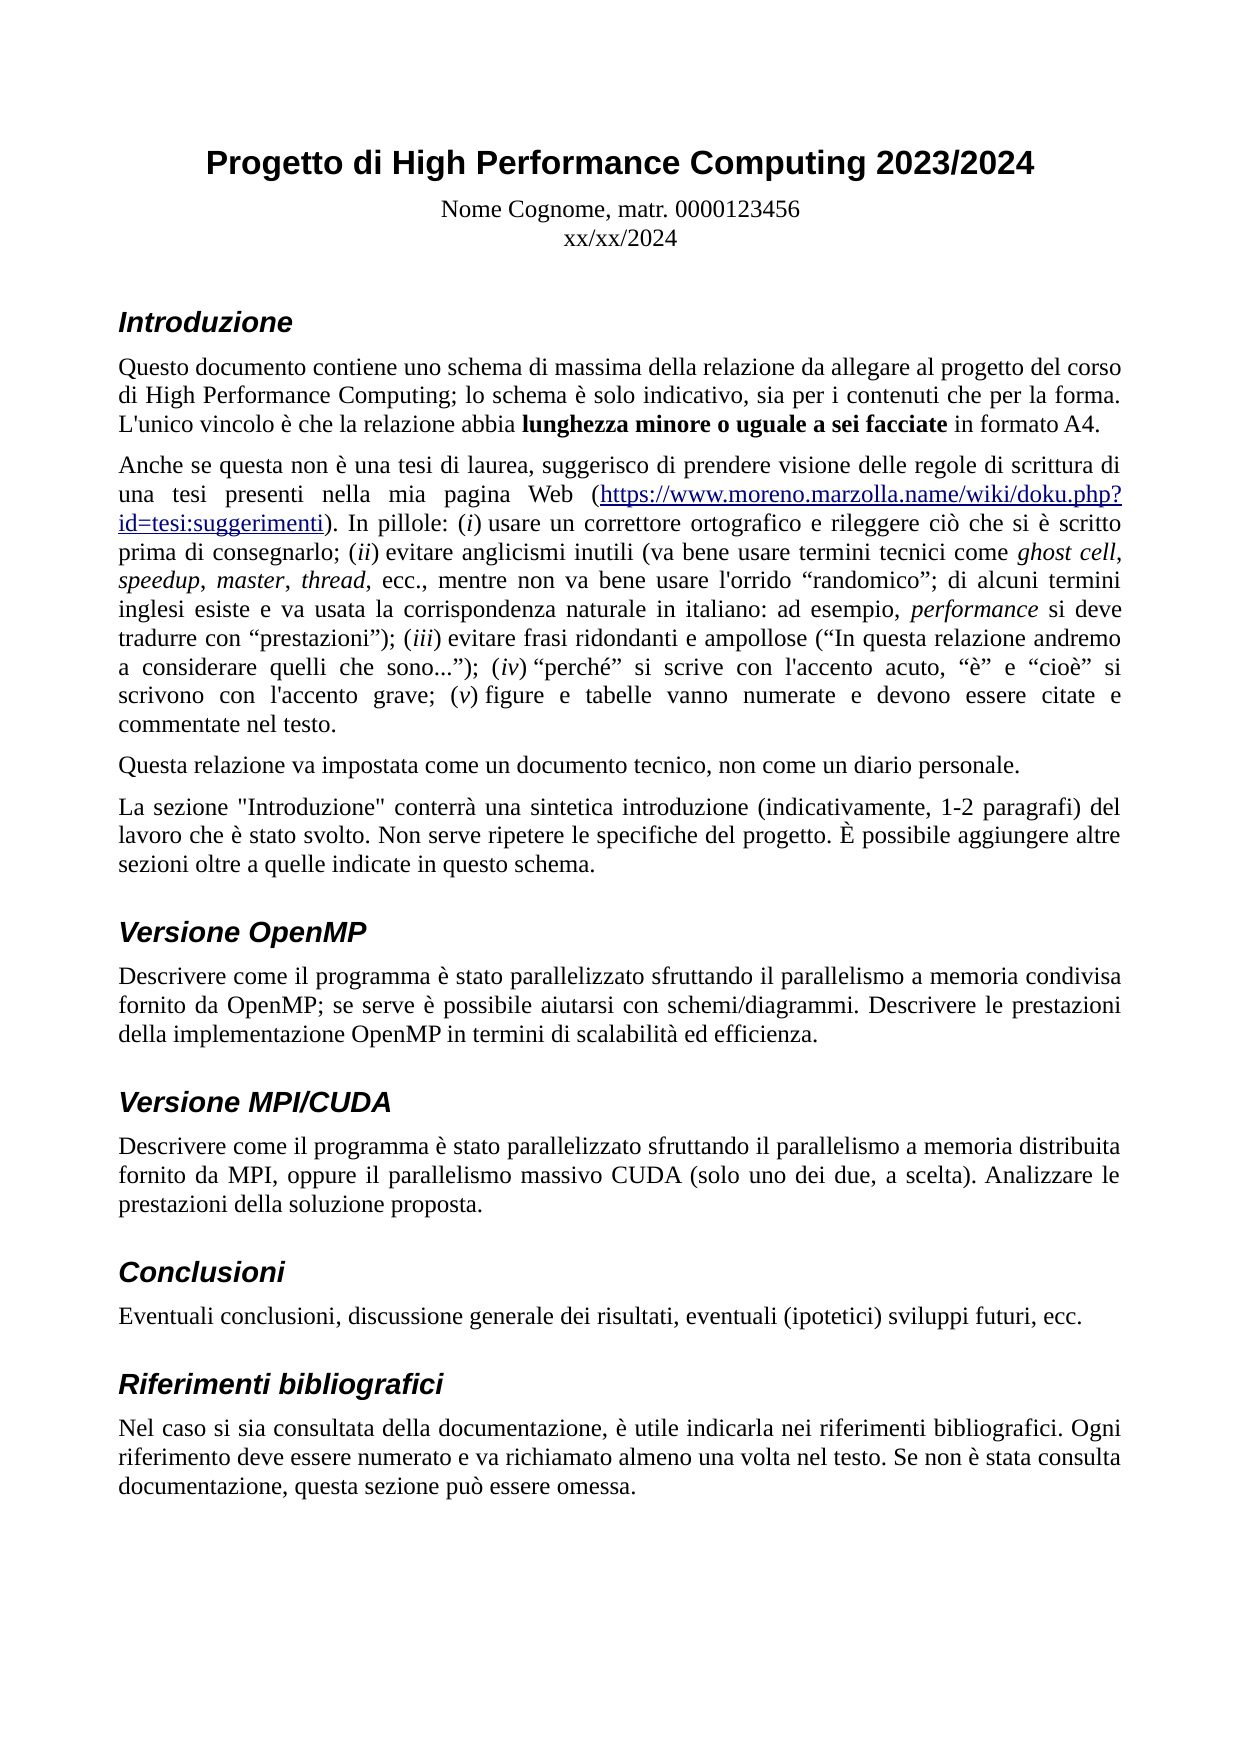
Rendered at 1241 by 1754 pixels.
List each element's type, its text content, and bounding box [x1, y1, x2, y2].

text Questa relazione va impostata come un documento tecnico, non come un diario personale. [118, 750, 1122, 779]
text Questo documento contiene uno schema di massima della relazione da allegare al progetto del corso di High Performance Computing; lo schema è solo indicativo, sia per i contenuti che per la forma. L'unico vincolo è che la relazione abbia lunghezza minore o uguale a sei facciate in formato A4. [118, 352, 1122, 438]
subtitle Progetto di High Performance Computing 2023/2024 [118, 143, 1122, 182]
text Descrivere come il programma è stato parallelizzato sfruttando il parallelismo a memoria condivisa fornito da OpenMP; se serve è possibile aiutarsi con schemi/diagrammi. Descrivere le prestazioni della implementazione OpenMP in termini di scalabilità ed efficienza. [118, 961, 1122, 1048]
text La sezione "Introduzione" conterrà una sintetica introduzione (indicativamente, 1-2 paragrafi) del lavoro che è stato svolto. Non serve ripetere le specifiche del progetto. È possibile aggiungere altre sezioni oltre a quelle indicate in questo schema. [118, 792, 1122, 878]
text Eventuali conclusioni, discussione generale dei risultati, eventuali (ipotetici) sviluppi futuri, ecc. [118, 1301, 1122, 1330]
subtitle Versione MPI/CUDA [118, 1085, 1122, 1119]
text xx/xx/2024 [118, 223, 1122, 252]
text Nel caso si sia consultata della documentazione, è utile indicarla nei riferimenti bibliografici. Ogni riferimento deve essere numerato e va richiamato almeno una volta nel testo. Se non è stata consulta documentazione, questa sezione può essere omessa. [118, 1413, 1122, 1499]
subtitle Introduzione [118, 306, 1122, 339]
subtitle Riferimenti bibliografici [118, 1367, 1122, 1401]
text Nome Cognome, matr. 0000123456 [118, 194, 1122, 223]
text Anche se questa non è una tesi di laurea, suggerisco di prendere visione delle regole di scrittura di una tesi presenti nella mia pagina Web (https://www.moreno.marzolla.name/wiki/doku.php?id=tesi:suggerimenti). In pillole: (i) usare un correttore ortografico e rileggere ciò che si è scritto prima di consegnarlo; (ii) evitare anglicismi inutili (va bene usare termini tecnici come ghost cell, speedup, master, thread, ecc., mentre non va bene usare l'orrido “randomico”; di alcuni termini inglesi esiste e va usata la corrispondenza naturale in italiano: ad esempio, performance si deve tradurre con “prestazioni”); (iii) evitare frasi ridondanti e ampollose (“In questa relazione andremo a considerare quelli che sono...”); (iv) “perché” si scrive con l'accento acuto, “è” e “cioè” si scrivono con l'accento grave; (v) figure e tabelle vanno numerate e devono essere citate e commentate nel testo. [118, 450, 1122, 738]
subtitle Conclusioni [118, 1255, 1122, 1288]
subtitle Versione OpenMP [118, 915, 1122, 949]
text Descrivere come il programma è stato parallelizzato sfruttando il parallelismo a memoria distribuita fornito da MPI, oppure il parallelismo massivo CUDA (solo uno dei due, a scelta). Analizzare le prestazioni della soluzione proposta. [118, 1131, 1122, 1217]
